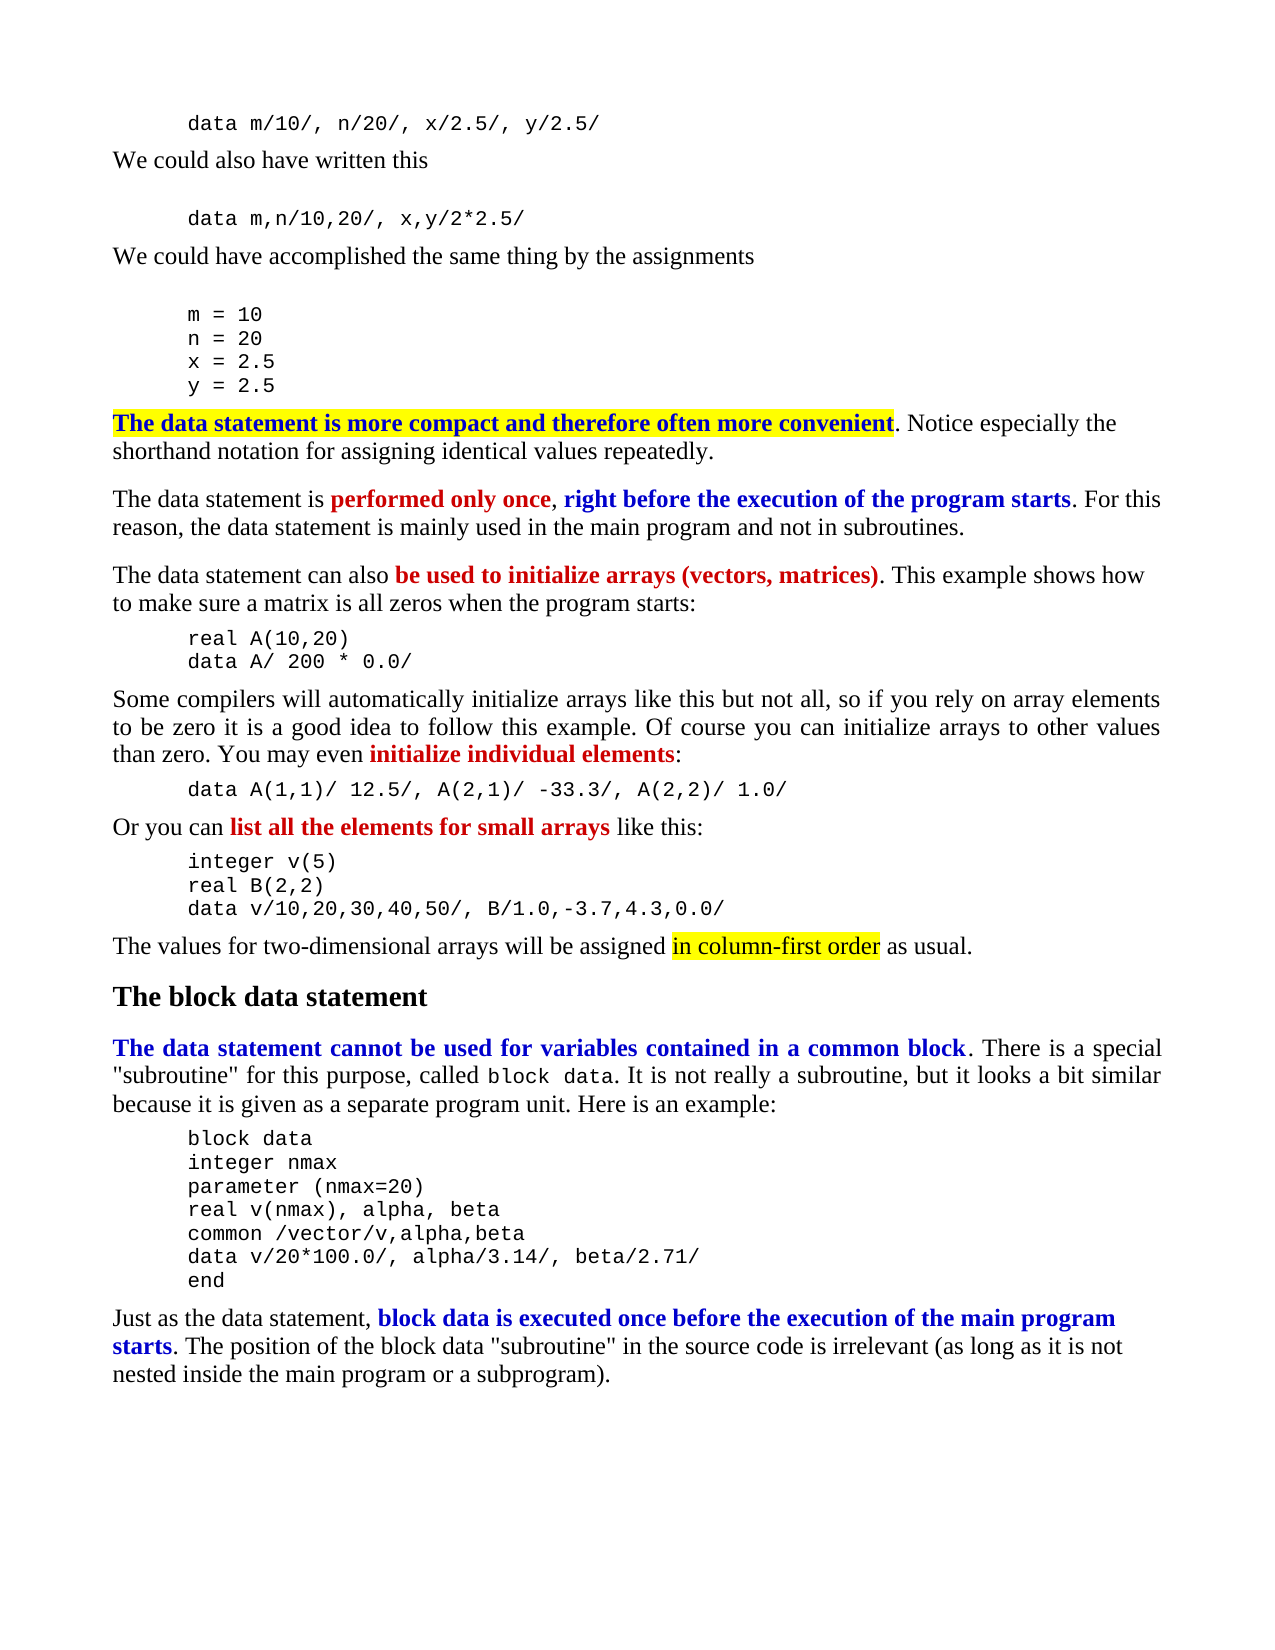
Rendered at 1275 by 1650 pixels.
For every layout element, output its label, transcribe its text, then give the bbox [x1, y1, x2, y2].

text We could also have written this [112, 147, 1162, 174]
text data v/20*100.0/, alpha/3.14/, beta/2.71/ [112, 1247, 1162, 1270]
text real v(nmax), alpha, beta [112, 1199, 1162, 1223]
text data v/10,20,30,40,50/, B/1.0,-3.7,4.3,0.0/ [112, 898, 1162, 922]
text block data [112, 1128, 1162, 1152]
text data m,n/10,20/, x,y/2*2.5/ [112, 208, 1162, 232]
text Just as the data statement, block data is executed once before the execution of the main program starts. The position of the block data "subroutine" in the source code is irrelevant (as long as it is not nested inside the main program or a subprogram). [112, 1304, 1162, 1387]
text data m/10/, n/20/, x/2.5/, y/2.5/ [112, 112, 1162, 136]
text integer v(5) [112, 851, 1162, 874]
text Some compilers will automatically initialize arrays like this but not all, so if you rely on array elements to be zero it is a good idea to follow this example. Of course you can initialize arrays to other values than zero. You may even initialize individual elements: [112, 685, 1162, 768]
text The values for two-dimensional arrays will be assigned in column-first order as usual. [112, 932, 1162, 960]
text m = 10 [112, 304, 1162, 328]
text common /vector/v,alpha,beta [112, 1223, 1162, 1247]
text y = 2.5 [112, 375, 1162, 399]
text real B(2,2) [112, 874, 1162, 898]
text The data statement is more compact and therefore often more convenient. Notice especially the shorthand notation for assigning identical values repeatedly. [112, 409, 1162, 464]
text Or you can list all the elements for small arrays like this: [112, 813, 1162, 841]
text We could have accomplished the same thing by the assignments [112, 242, 1162, 270]
text real A(10,20) [112, 627, 1162, 651]
text integer nmax [112, 1152, 1162, 1176]
text x = 2.5 [112, 351, 1162, 375]
text parameter (nmax=20) [112, 1176, 1162, 1199]
text data A/ 200 * 0.0/ [112, 651, 1162, 675]
text The data statement is performed only once, right before the execution of the program starts. For this reason, the data statement is mainly used in the main program and not in subroutines. [112, 485, 1162, 541]
text The block data statement [112, 981, 1162, 1013]
text The data statement can also be used to initialize arrays (vectors, matrices). This example shows how to make sure a matrix is all zeros when the program starts: [112, 562, 1162, 617]
text n = 20 [112, 328, 1162, 351]
text end [112, 1270, 1162, 1294]
text The data statement cannot be used for variables contained in a common block. There is a special "subroutine" for this purpose, called block data. It is not really a subroutine, but it looks a bit similar because it is given as a separate program unit. Here is an example: [112, 1034, 1162, 1118]
text data A(1,1)/ 12.5/, A(2,1)/ -33.3/, A(2,2)/ 1.0/ [112, 779, 1162, 802]
